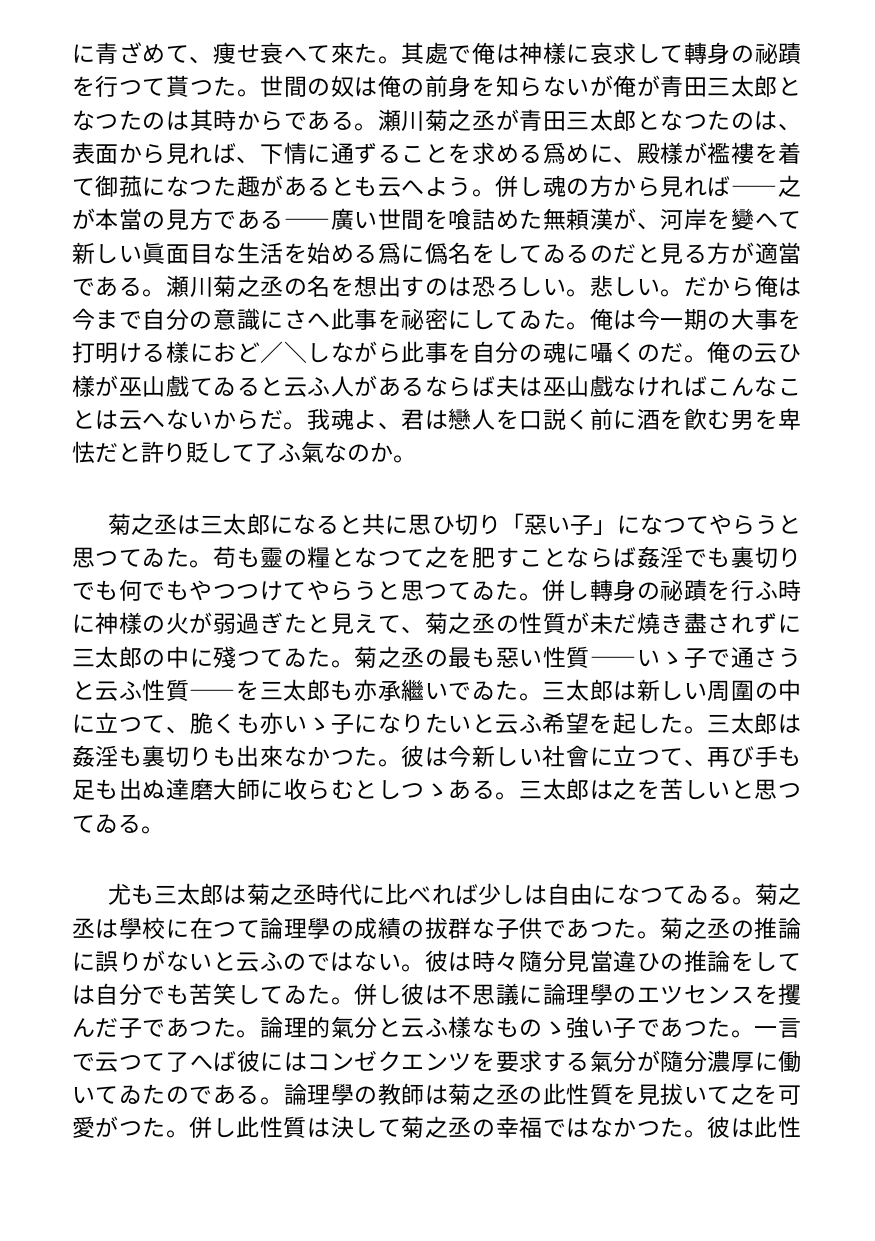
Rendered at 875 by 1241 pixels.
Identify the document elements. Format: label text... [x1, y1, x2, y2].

text に青ざめて、痩せ衰へて來た。其處で俺は神樣に哀求して轉身の祕蹟を行つて貰つた。世間の奴は俺の前身を知らないが俺が青田三太郎となつたのは其時からである。瀬川菊之丞が青田三太郎となつたのは、表面から見れば、下情に通ずることを求める爲めに、殿樣が襤褸を着て御菰になつた趣があるとも云へよう。併し魂の方から見れば――之が本當の見方である――廣い世間を喰詰めた無頼漢が、河岸を變へて新しい眞面目な生活を始める爲に僞名をしてゐるのだと見る方が適當である。瀬川菊之丞の名を想出すのは恐ろしい。悲しい。だから俺は今まで自分の意識にさへ此事を祕密にしてゐた。俺は今一期の大事を打明ける樣におど／＼しながら此事を自分の魂に囁くのだ。俺の云ひ樣が巫山戲てゐると云ふ人があるならば夫は巫山戲なければこんなことは云へないからだ。我魂よ、君は戀人を口説く前に酒を飮む男を卑怯だと許り貶して了ふ氣なのか。 [72, 36, 802, 468]
text 菊之丞は三太郎になると共に思ひ切り「惡い子」になつてやらうと思つてゐた。苟も靈の糧となつて之を肥すことならば姦淫でも裏切りでも何でもやつつけてやらうと思つてゐた。併し轉身の祕蹟を行ふ時に神樣の火が弱過ぎたと見えて、菊之丞の性質が未だ燒き盡されずに三太郎の中に殘つてゐた。菊之丞の最も惡い性質――いゝ子で通さうと云ふ性質――を三太郎も亦承繼いでゐた。三太郎は新しい周圍の中に立つて、脆くも亦いゝ子になりたいと云ふ希望を起した。三太郎は姦淫も裏切りも出來なかつた。彼は今新しい社會に立つて、再び手も足も出ぬ達磨大師に收らむとしつゝある。三太郎は之を苦しいと思つてゐる。 [72, 507, 802, 839]
text 尤も三太郎は菊之丞時代に比べれば少しは自由になつてゐる。菊之丞は學校に在つて論理學の成績の拔群な子供であつた。菊之丞の推論に誤りがないと云ふのではない。彼は時々隨分見當違ひの推論をしては自分でも苦笑してゐた。併し彼は不思議に論理學のエツセンスを攫んだ子であつた。論理的氣分と云ふ樣なものゝ強い子であつた。一言で云つて了へば彼にはコンゼクエンツを要求する氣分が隨分濃厚に働いてゐたのである。論理學の教師は菊之丞の此性質を見拔いて之を可愛がつた。併し此性質は決して菊之丞の幸福ではなかつた。彼は此性 [72, 877, 802, 1143]
